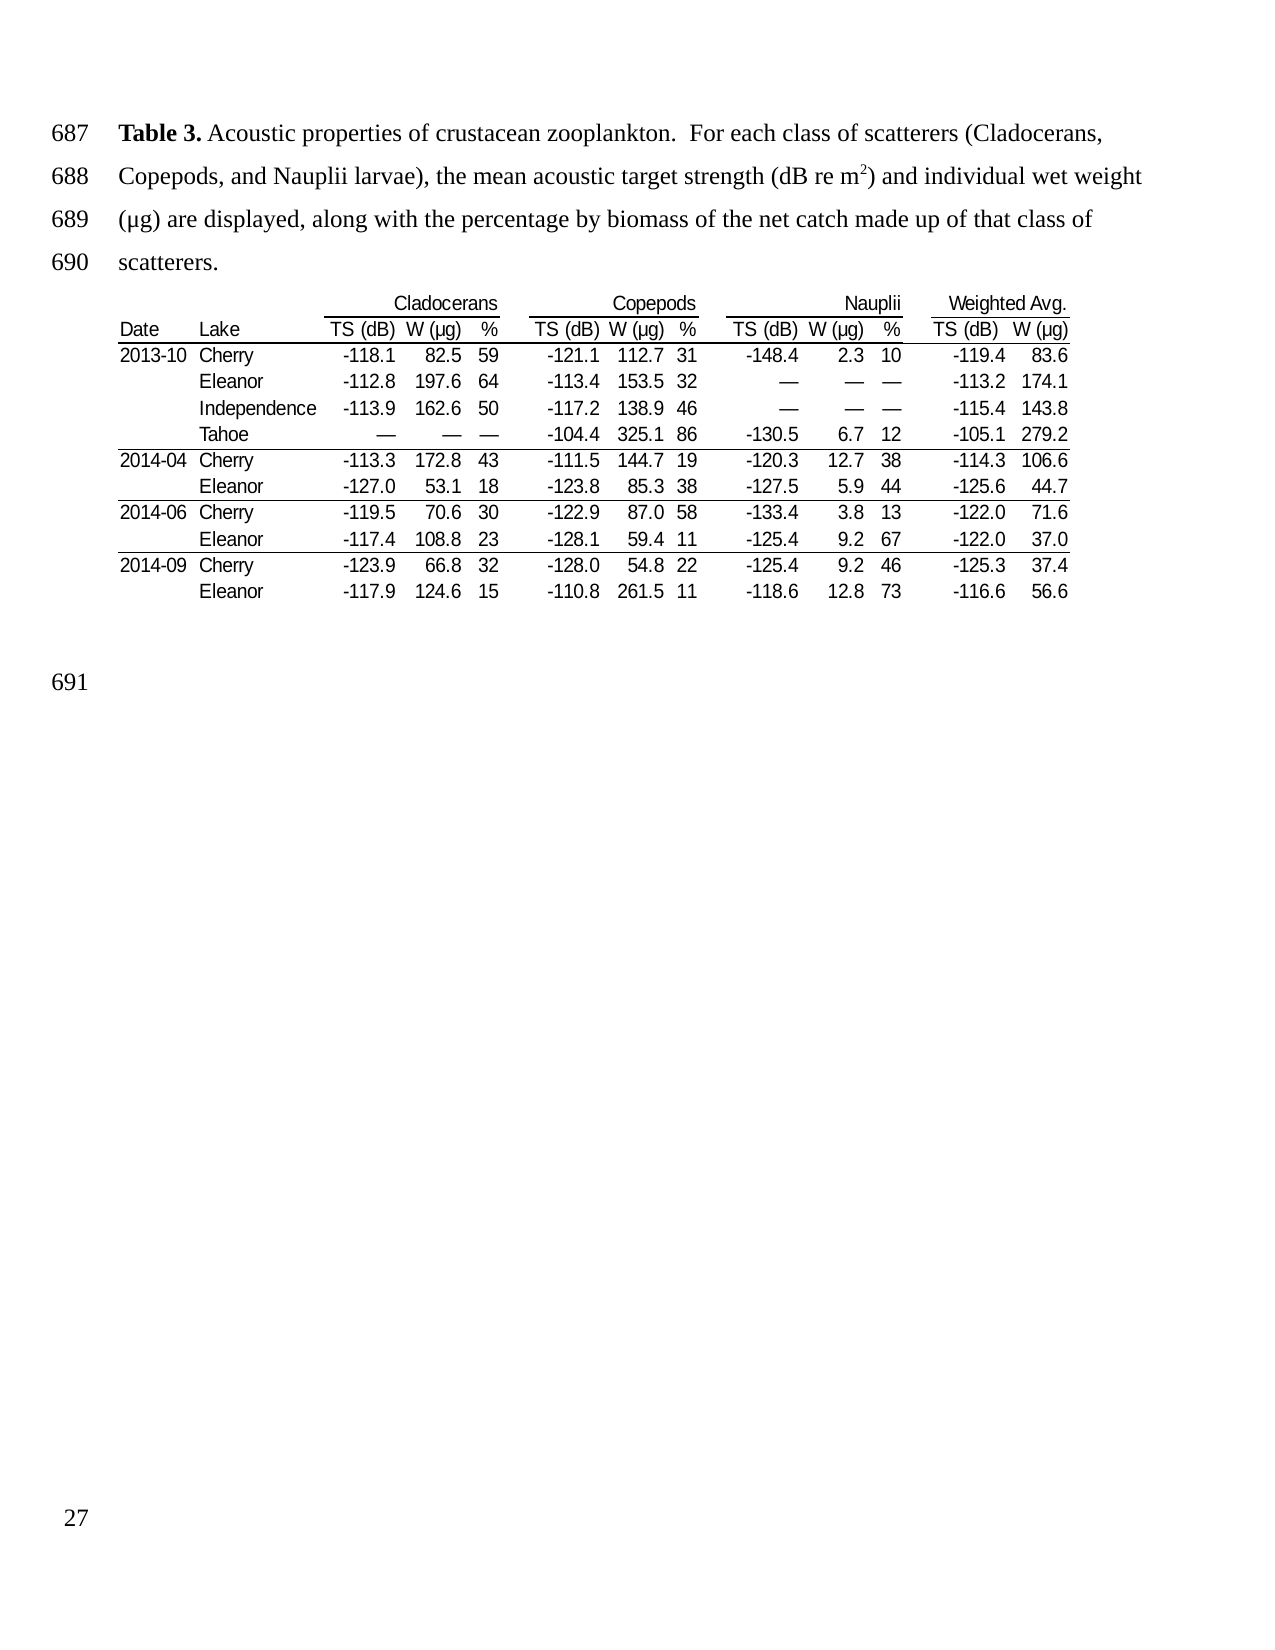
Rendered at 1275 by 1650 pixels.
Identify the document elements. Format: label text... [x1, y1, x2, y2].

text Table 3. Acoustic properties of crustacean zooplankton. For each class of scatterers (Cladocerans, Copepods, and Nauplii larvae), the mean acoustic target strength (dB re m2) and individual wet weight (μg) are displayed, along with the percentage by biomass of the net catch made up of that class of scatterers. [118, 118, 1157, 276]
